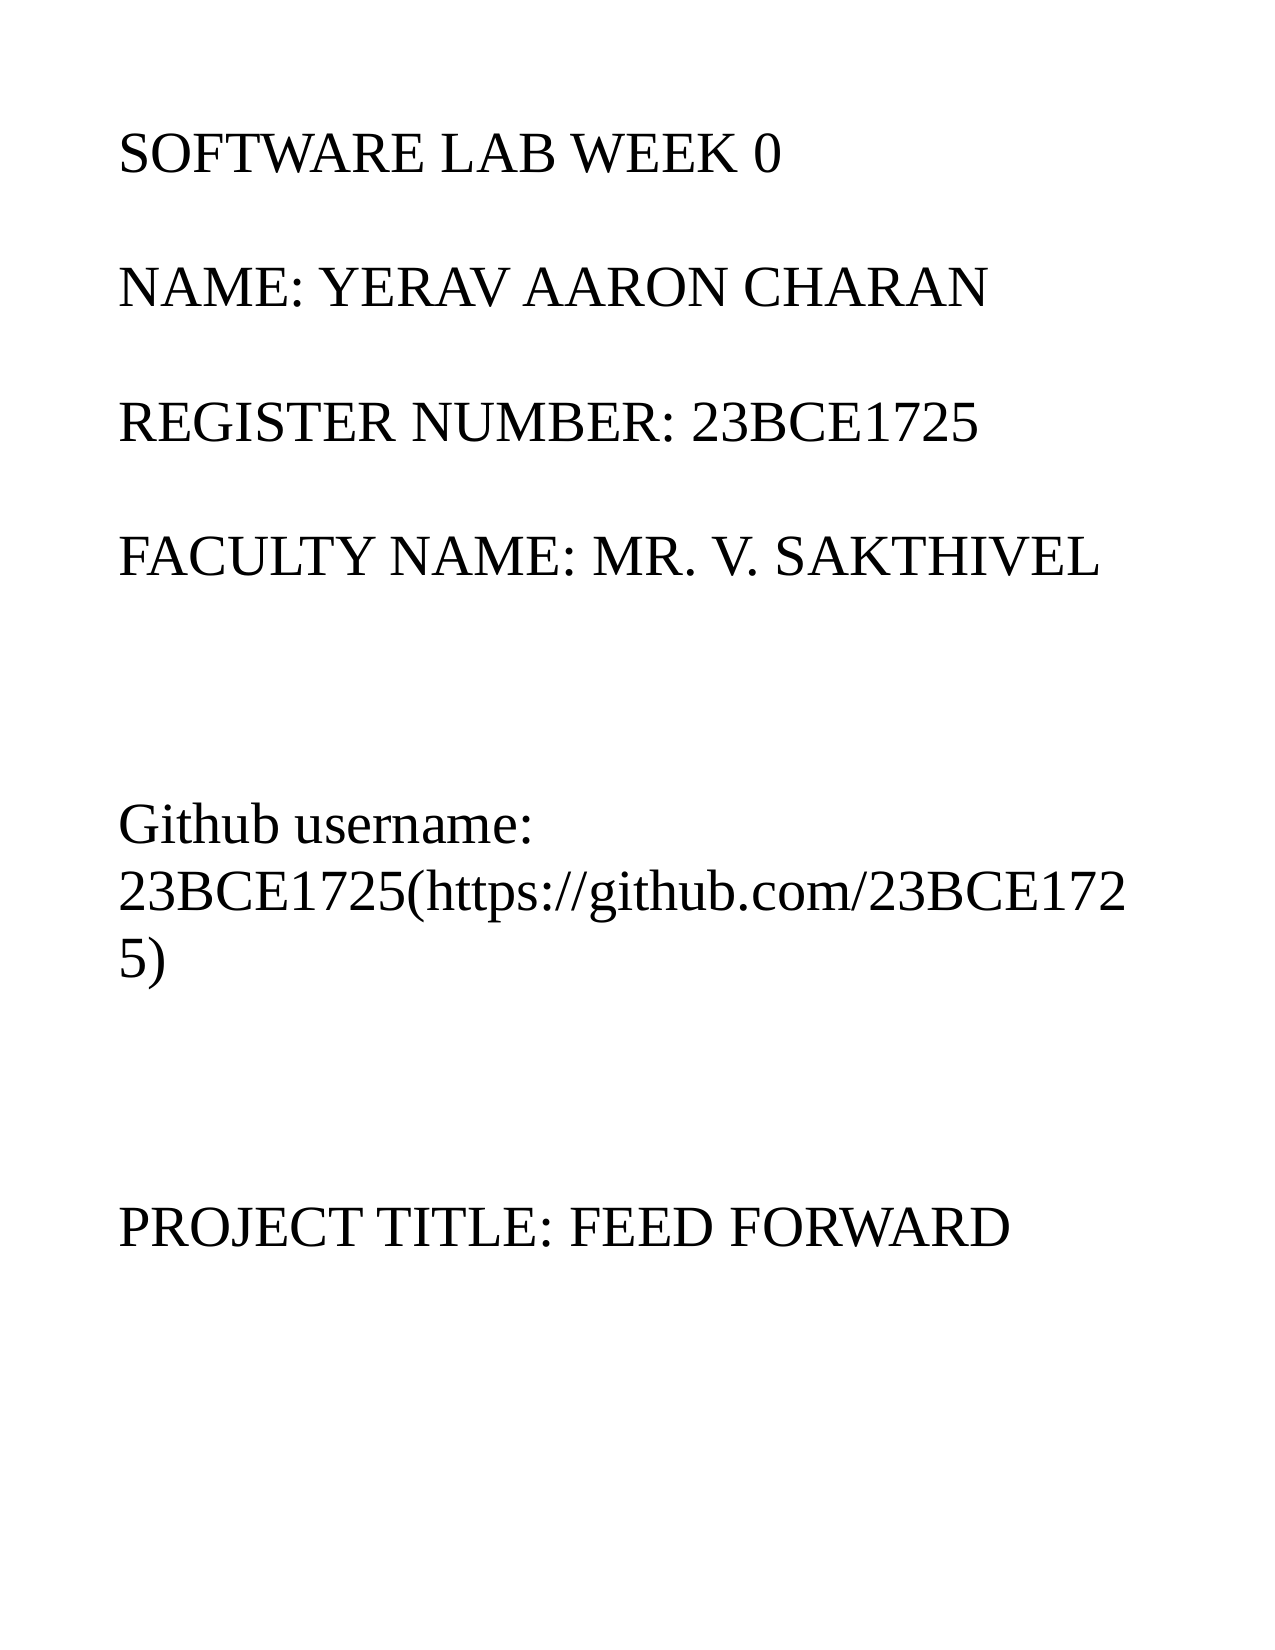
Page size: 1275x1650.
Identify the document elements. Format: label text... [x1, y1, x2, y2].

text NAME: YERAV AARON CHARAN [118, 252, 1157, 319]
text SOFTWARE LAB WEEK 0 [118, 118, 1157, 185]
text REGISTER NUMBER: 23BCE1725 [118, 386, 1157, 453]
text PROJECT TITLE: FEED FORWARD [118, 1191, 1157, 1258]
text FACULTY NAME: MR. V. SAKTHIVEL [118, 521, 1157, 588]
text Github username: [118, 789, 1157, 856]
text 5) [118, 923, 1157, 990]
text 23BCE1725(https://github.com/23BCE172 [118, 856, 1157, 923]
